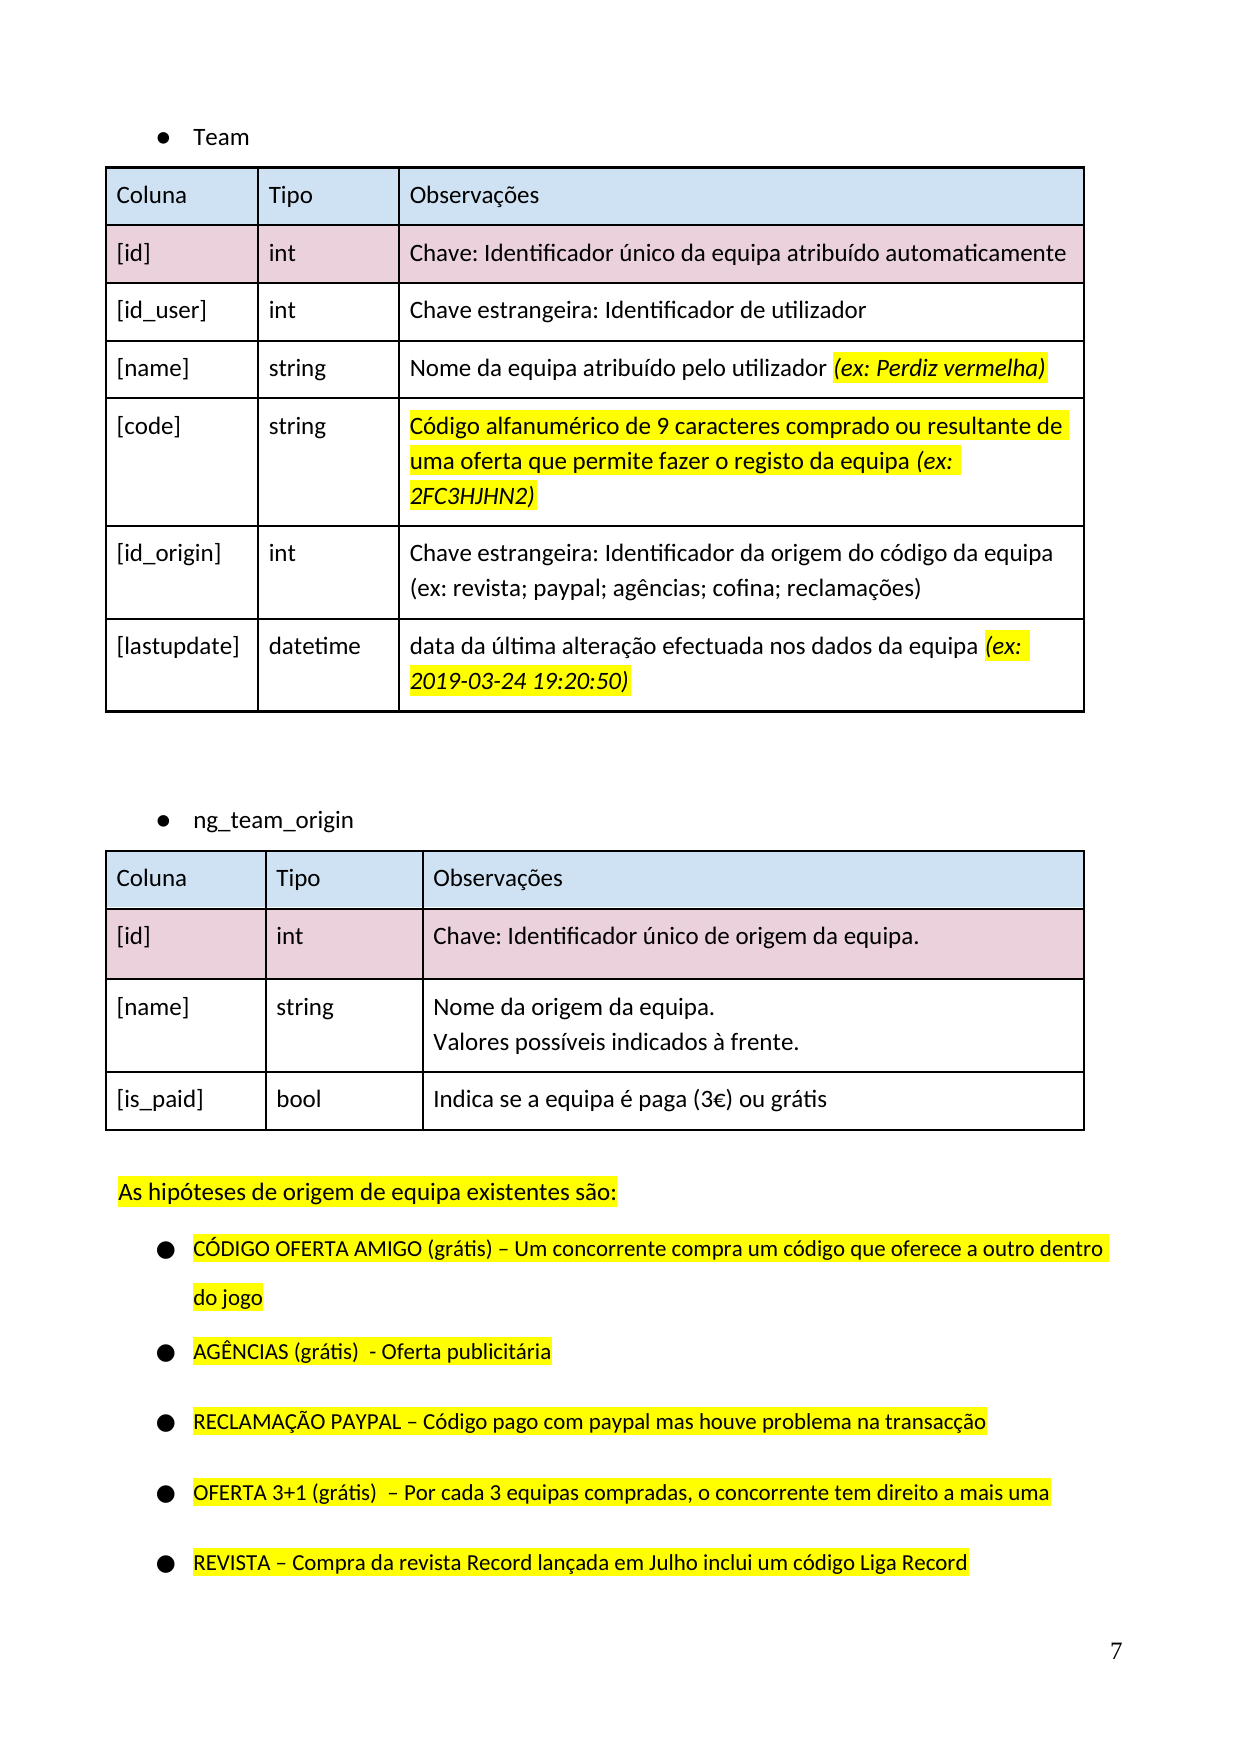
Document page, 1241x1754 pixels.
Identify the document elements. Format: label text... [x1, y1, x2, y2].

table_header Observações [424, 852, 1083, 907]
table_cell string [259, 342, 398, 397]
table_cell int [259, 226, 398, 282]
table_header Coluna [107, 852, 265, 907]
table_cell bool [267, 1073, 422, 1129]
table_cell [name] [107, 342, 257, 397]
table_cell Código alfanumérico de 9 caracteres comprado ou resultante de uma oferta que permite fazer o registo da equipa (ex: 2FC3HJHN2) [400, 399, 1083, 525]
table_cell Chave: Identificador único da equipa atribuído automaticamente [400, 226, 1083, 282]
table_cell [id] [107, 226, 257, 282]
list OFERTA 3+1 (grátis) – Por cada 3 equipas compradas, o concorrente tem direito a mais uma [156, 1466, 1122, 1513]
table_cell [name] [107, 980, 265, 1071]
table_cell datetime [259, 620, 398, 710]
table_cell [lastupdate] [107, 620, 257, 710]
table_cell Nome da origem da equipa. Valores possíveis indicados à frente. [424, 980, 1083, 1071]
table_cell Chave estrangeira: Identificador de utilizador [400, 284, 1083, 339]
table_cell [id_user] [107, 284, 257, 339]
list REVISTA – Compra da revista Record lançada em Julho inclui um código Liga Record [156, 1536, 1122, 1583]
table_cell int [259, 527, 398, 618]
table_cell [id_origin] [107, 527, 257, 618]
list Team [156, 121, 1122, 151]
table_cell string [259, 399, 398, 525]
table_header Coluna [107, 169, 257, 224]
list CÓDIGO OFERTA AMIGO (grátis) – Um concorrente compra um código que oferece a outro dentro do jogo [156, 1222, 1122, 1311]
table_cell string [267, 980, 422, 1071]
table_cell [id] [107, 910, 265, 978]
list ng_team_origin [156, 804, 1122, 834]
table_header Observações [400, 169, 1083, 224]
table_cell data da última alteração efectuada nos dados da equipa (ex: 2019-03-24 19:20:50) [400, 620, 1083, 710]
table_cell int [267, 910, 422, 978]
table_cell Nome da equipa atribuído pelo utilizador (ex: Perdiz vermelha) [400, 342, 1083, 397]
list RECLAMAÇÃO PAYPAL – Código pago com paypal mas houve problema na transacção [156, 1396, 1122, 1442]
table_cell Indica se a equipa é paga (3€) ou grátis [424, 1073, 1083, 1129]
text As hipóteses de origem de equipa existentes são: [118, 1176, 1122, 1207]
list AGÊNCIAS (grátis) - Oferta publicitária [156, 1325, 1122, 1372]
table_cell [code] [107, 399, 257, 525]
table_cell Chave: Identificador único de origem da equipa. [424, 910, 1083, 978]
table_cell int [259, 284, 398, 339]
table_cell Chave estrangeira: Identificador da origem do código da equipa (ex: revista; paypal; agências; cofina; reclamações) [400, 527, 1083, 618]
table_header Tipo [259, 169, 398, 224]
table_cell [is_paid] [107, 1073, 265, 1129]
table_header Tipo [267, 852, 422, 907]
